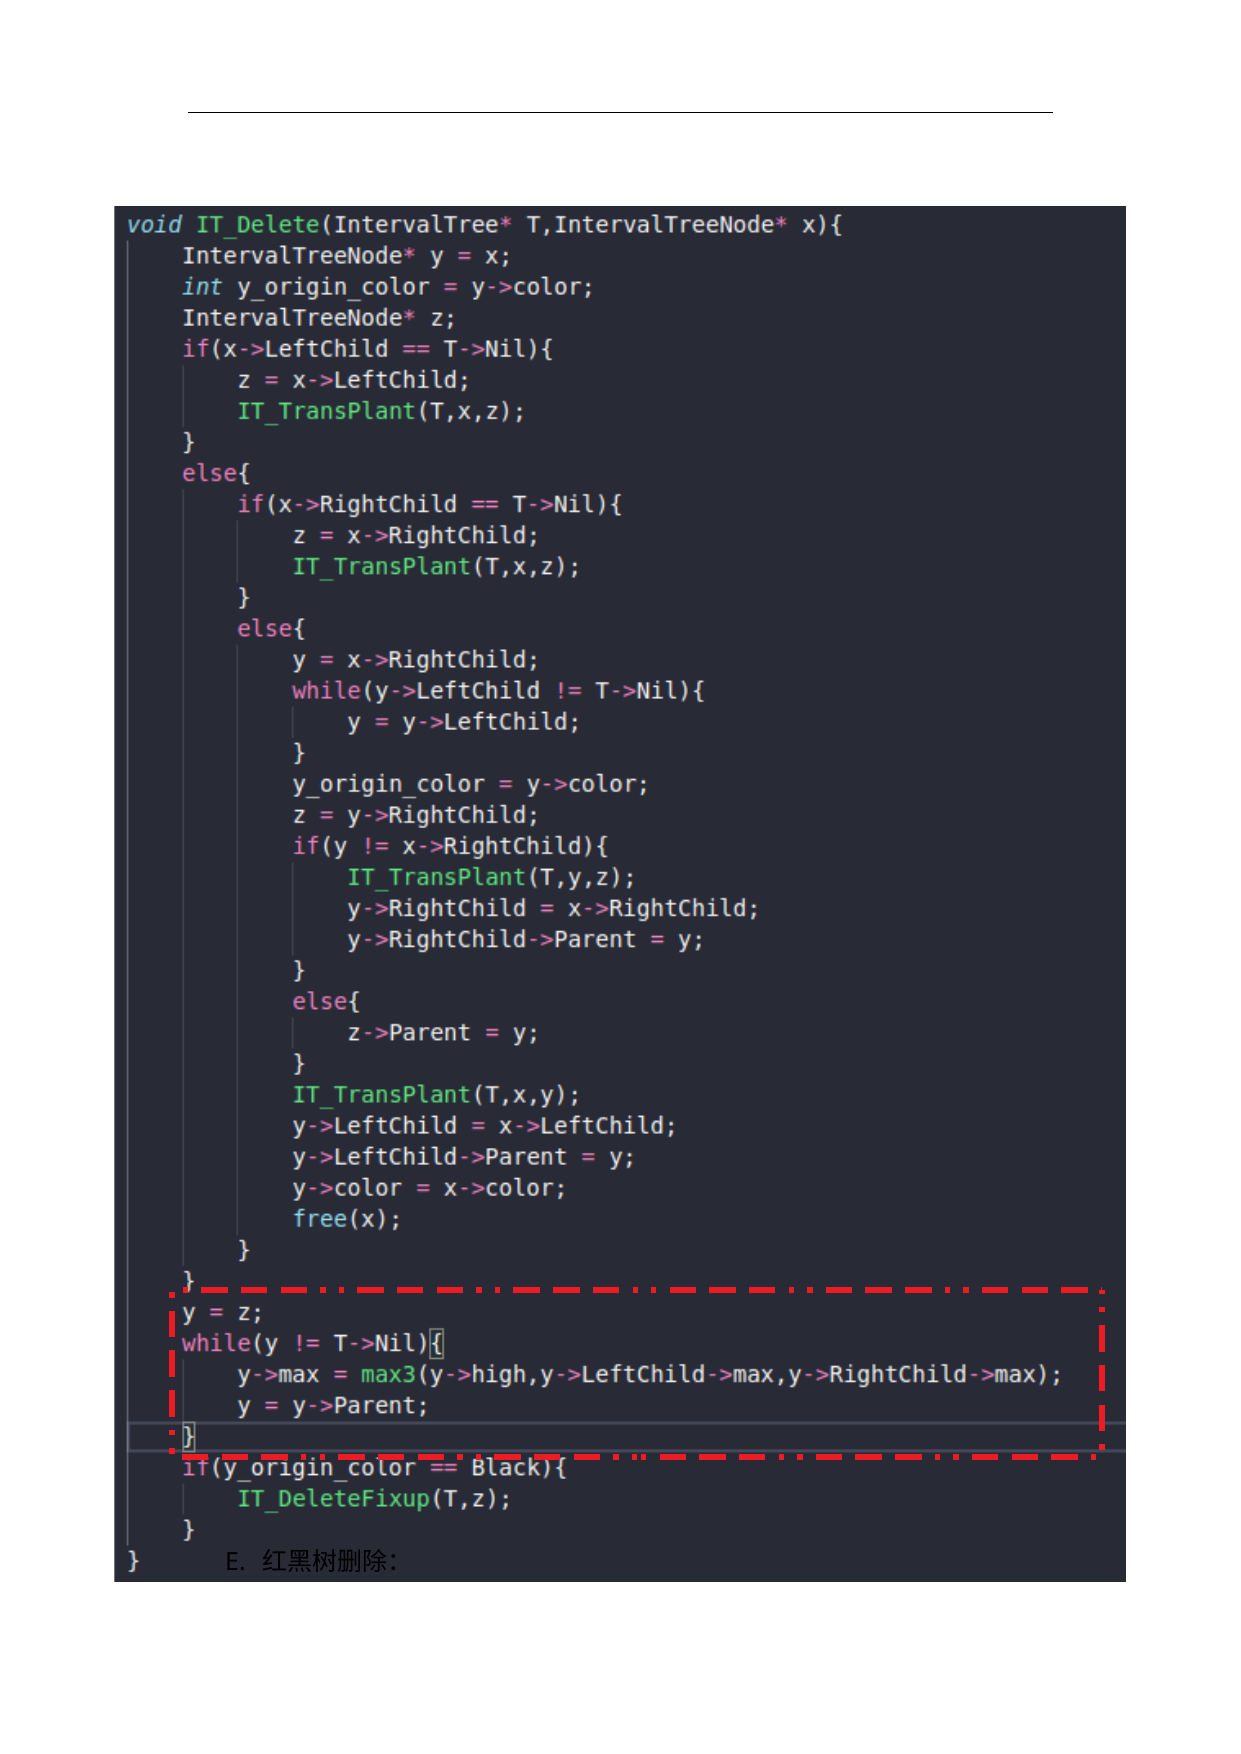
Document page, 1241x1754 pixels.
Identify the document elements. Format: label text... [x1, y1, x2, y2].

list 红黑树删除： [225, 1582, 1053, 1592]
picture [114, 206, 1126, 1582]
